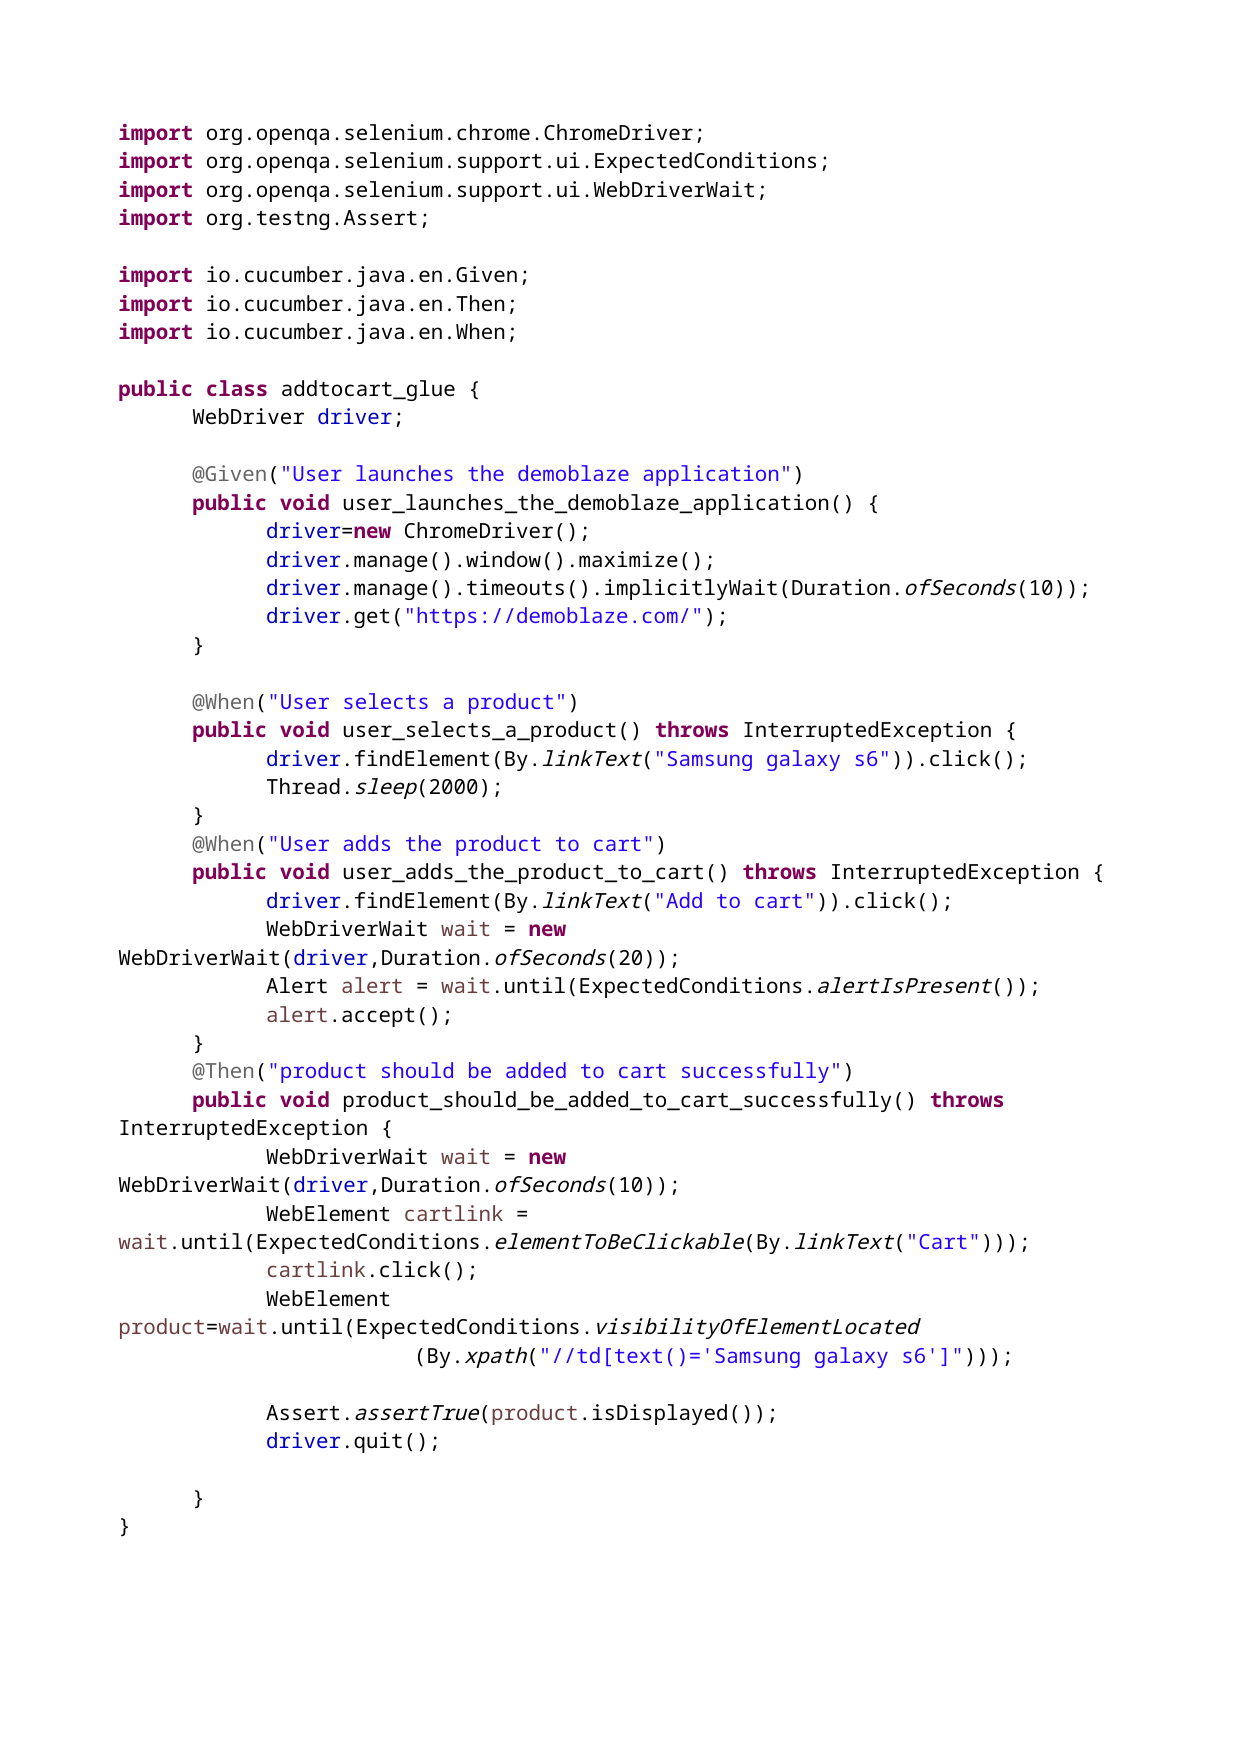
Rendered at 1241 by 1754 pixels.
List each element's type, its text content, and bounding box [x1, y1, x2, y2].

text driver.findElement(By.linkText("Add to cart")).click(); [118, 886, 1122, 914]
text WebDriver driver; [118, 402, 1122, 431]
text import org.openqa.selenium.support.ui.WebDriverWait; [118, 175, 1122, 203]
text WebElement cartlink = wait.until(ExpectedConditions.elementToBeClickable(By.linkText("Cart"))); [118, 1199, 1122, 1256]
text driver.manage().window().maximize(); [118, 545, 1122, 573]
text import org.openqa.selenium.support.ui.ExpectedConditions; [118, 147, 1122, 175]
text cartlink.click(); [118, 1256, 1122, 1284]
text Alert alert = wait.until(ExpectedConditions.alertIsPresent()); [118, 971, 1122, 1000]
text driver.manage().timeouts().implicitlyWait(Duration.ofSeconds(10)); [118, 573, 1122, 602]
text driver=new ChromeDriver(); [118, 516, 1122, 545]
text driver.findElement(By.linkText("Samsung galaxy s6")).click(); [118, 744, 1122, 772]
text Assert.assertTrue(product.isDisplayed()); [118, 1398, 1122, 1426]
text alert.accept(); [118, 1000, 1122, 1028]
text public void user_selects_a_product() throws InterruptedException { [118, 715, 1122, 744]
text WebDriverWait wait = new WebDriverWait(driver,Duration.ofSeconds(10)); [118, 1142, 1122, 1199]
text public void user_launches_the_demoblaze_application() { [118, 488, 1122, 516]
text import io.cucumber.java.en.When; [118, 317, 1122, 346]
text Thread.sleep(2000); [118, 772, 1122, 801]
text import org.openqa.selenium.chrome.ChromeDriver; [118, 118, 1122, 147]
text } [118, 801, 1122, 829]
text driver.get("https://demoblaze.com/"); [118, 602, 1122, 630]
text } [118, 1028, 1122, 1057]
text @When("User adds the product to cart") [118, 829, 1122, 857]
text import io.cucumber.java.en.Given; [118, 260, 1122, 289]
text public class addtocart_glue { [118, 374, 1122, 402]
text WebElement product=wait.until(ExpectedConditions.visibilityOfElementLocated [118, 1284, 1122, 1341]
text WebDriverWait wait = new WebDriverWait(driver,Duration.ofSeconds(20)); [118, 914, 1122, 971]
text } [118, 1483, 1122, 1512]
text (By.xpath("//td[text()='Samsung galaxy s6']"))); [118, 1341, 1122, 1369]
text } [118, 630, 1122, 658]
text @Then("product should be added to cart successfully") [118, 1057, 1122, 1085]
text driver.quit(); [118, 1426, 1122, 1455]
text @When("User selects a product") [118, 687, 1122, 715]
text import org.testng.Assert; [118, 203, 1122, 232]
text public void product_should_be_added_to_cart_successfully() throws InterruptedException { [118, 1085, 1122, 1142]
text import io.cucumber.java.en.Then; [118, 289, 1122, 317]
text public void user_adds_the_product_to_cart() throws InterruptedException { [118, 857, 1122, 886]
text @Given("User launches the demoblaze application") [118, 459, 1122, 488]
text } [118, 1512, 1122, 1540]
